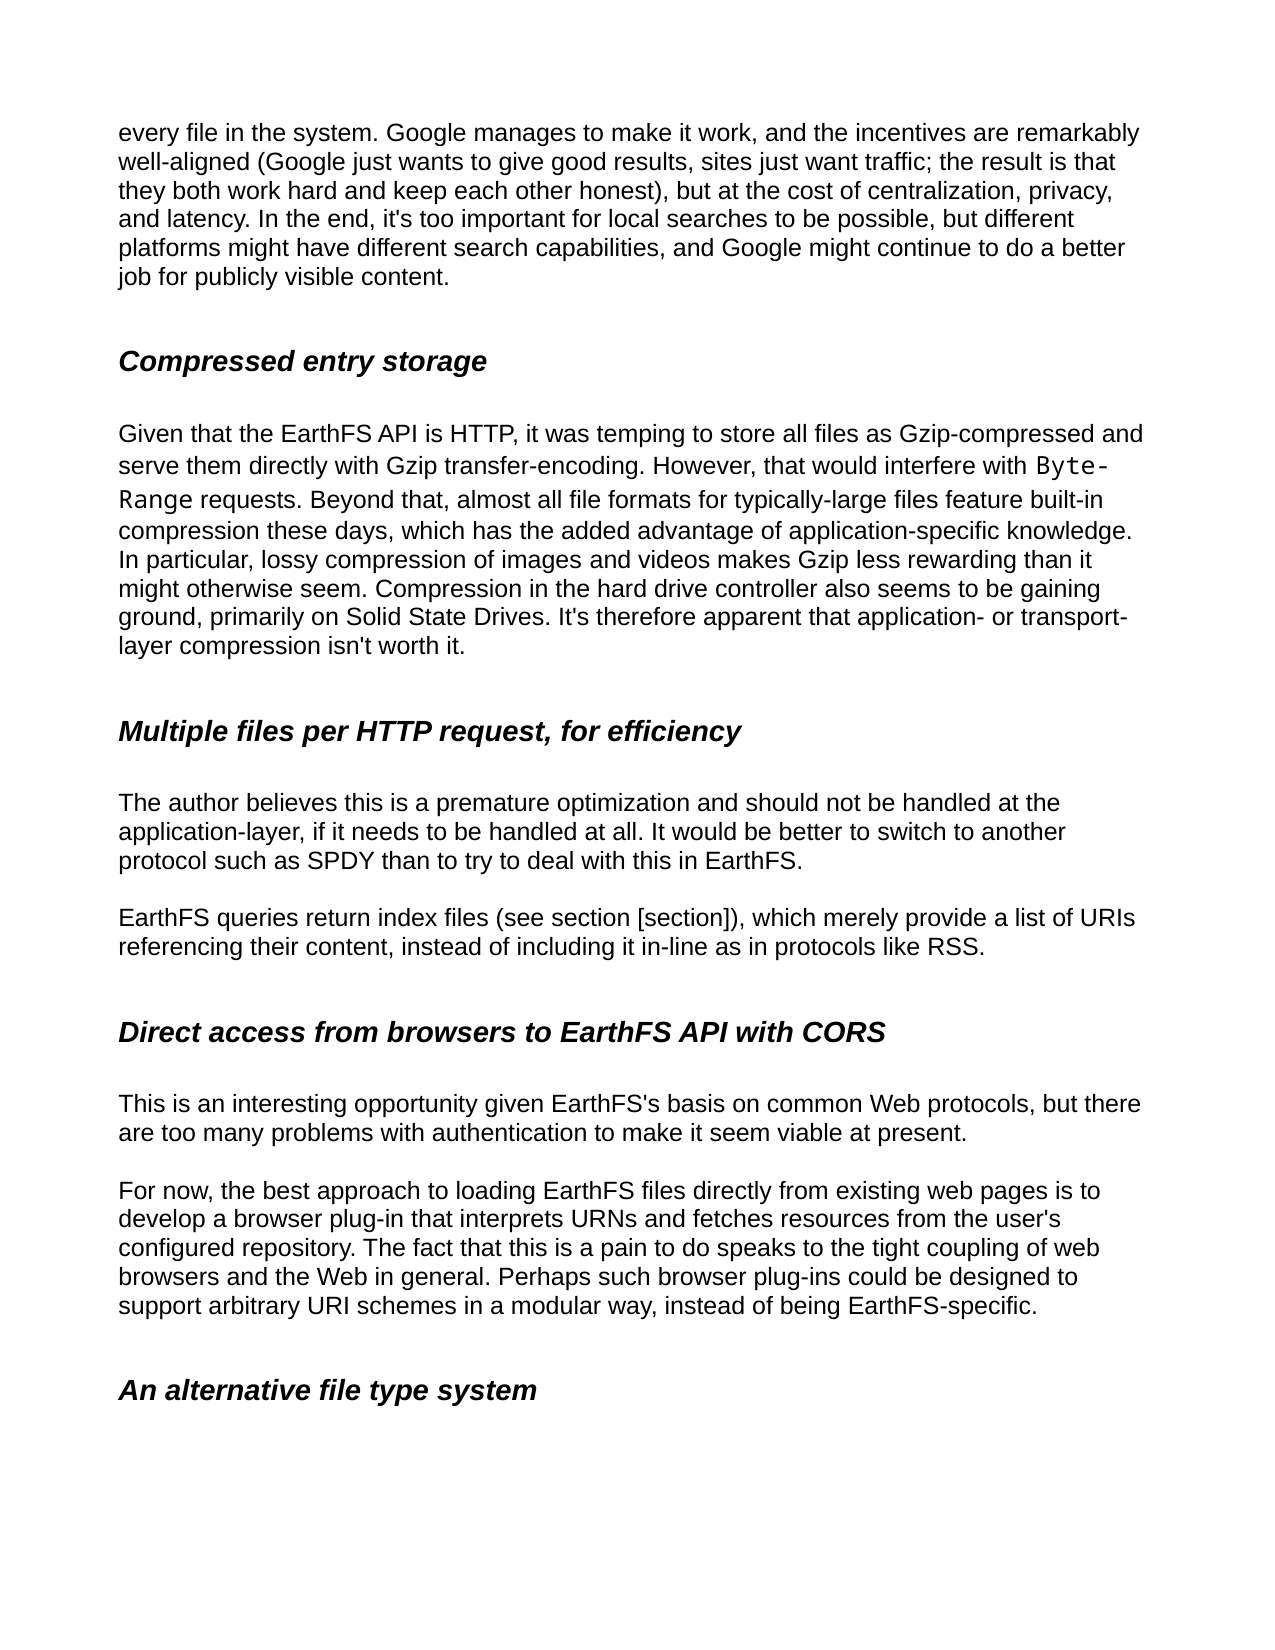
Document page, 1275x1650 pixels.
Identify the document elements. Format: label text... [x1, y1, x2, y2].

text EarthFS queries return index files (see section [section]), which merely provide a list of URIs referencing their content, instead of including it in-line as in protocols like RSS. [118, 903, 1157, 961]
text Given that the EarthFS API is HTTP, it was temping to store all files as Gzip-compressed and serve them directly with Gzip transfer-encoding. However, that would interfere with Byte-Range requests. Beyond that, almost all file formats for typically-large files feature built-in compression these days, which has the added advantage of application-specific knowledge. In particular, lossy compression of images and videos makes Gzip less rewarding than it might otherwise seem. Compression in the hard drive controller also seems to be gaining ground, primarily on Solid State Drives. It's therefore apparent that application- or transport-layer compression isn't worth it. [118, 419, 1157, 660]
text The author believes this is a premature optimization and should not be handled at the application-layer, if it needs to be handled at all. It would be better to switch to another protocol such as SPDY than to try to deal with this in EarthFS. [118, 788, 1157, 874]
subtitle Direct access from browsers to EarthFS API with CORS [118, 1014, 1157, 1048]
subtitle Multiple files per HTTP request, for efficiency [118, 713, 1157, 747]
text For now, the best approach to loading EarthFS files directly from existing web pages is to develop a browser plug-in that interprets URNs and fetches resources from the user's configured repository. The fact that this is a pain to do speaks to the tight coupling of web browsers and the Web in general. Perhaps such browser plug-ins could be designed to support arbitrary URI schemes in a modular way, instead of being EarthFS-specific. [118, 1176, 1157, 1319]
subtitle Compressed entry storage [118, 344, 1157, 378]
text This is an interesting opportunity given EarthFS's basis on common Web protocols, but there are too many problems with authentication to make it seem viable at present. [118, 1089, 1157, 1147]
subtitle An alternative file type system [118, 1373, 1157, 1407]
text every file in the system. Google manages to make it work, and the incentives are remarkably well-aligned (Google just wants to give good results, sites just want traffic; the result is that they both work hard and keep each other honest), but at the cost of centralization, privacy, and latency. In the end, it's too important for local searches to be possible, but different platforms might have different search capabilities, and Google might continue to do a better job for publicly visible content. [118, 118, 1157, 291]
